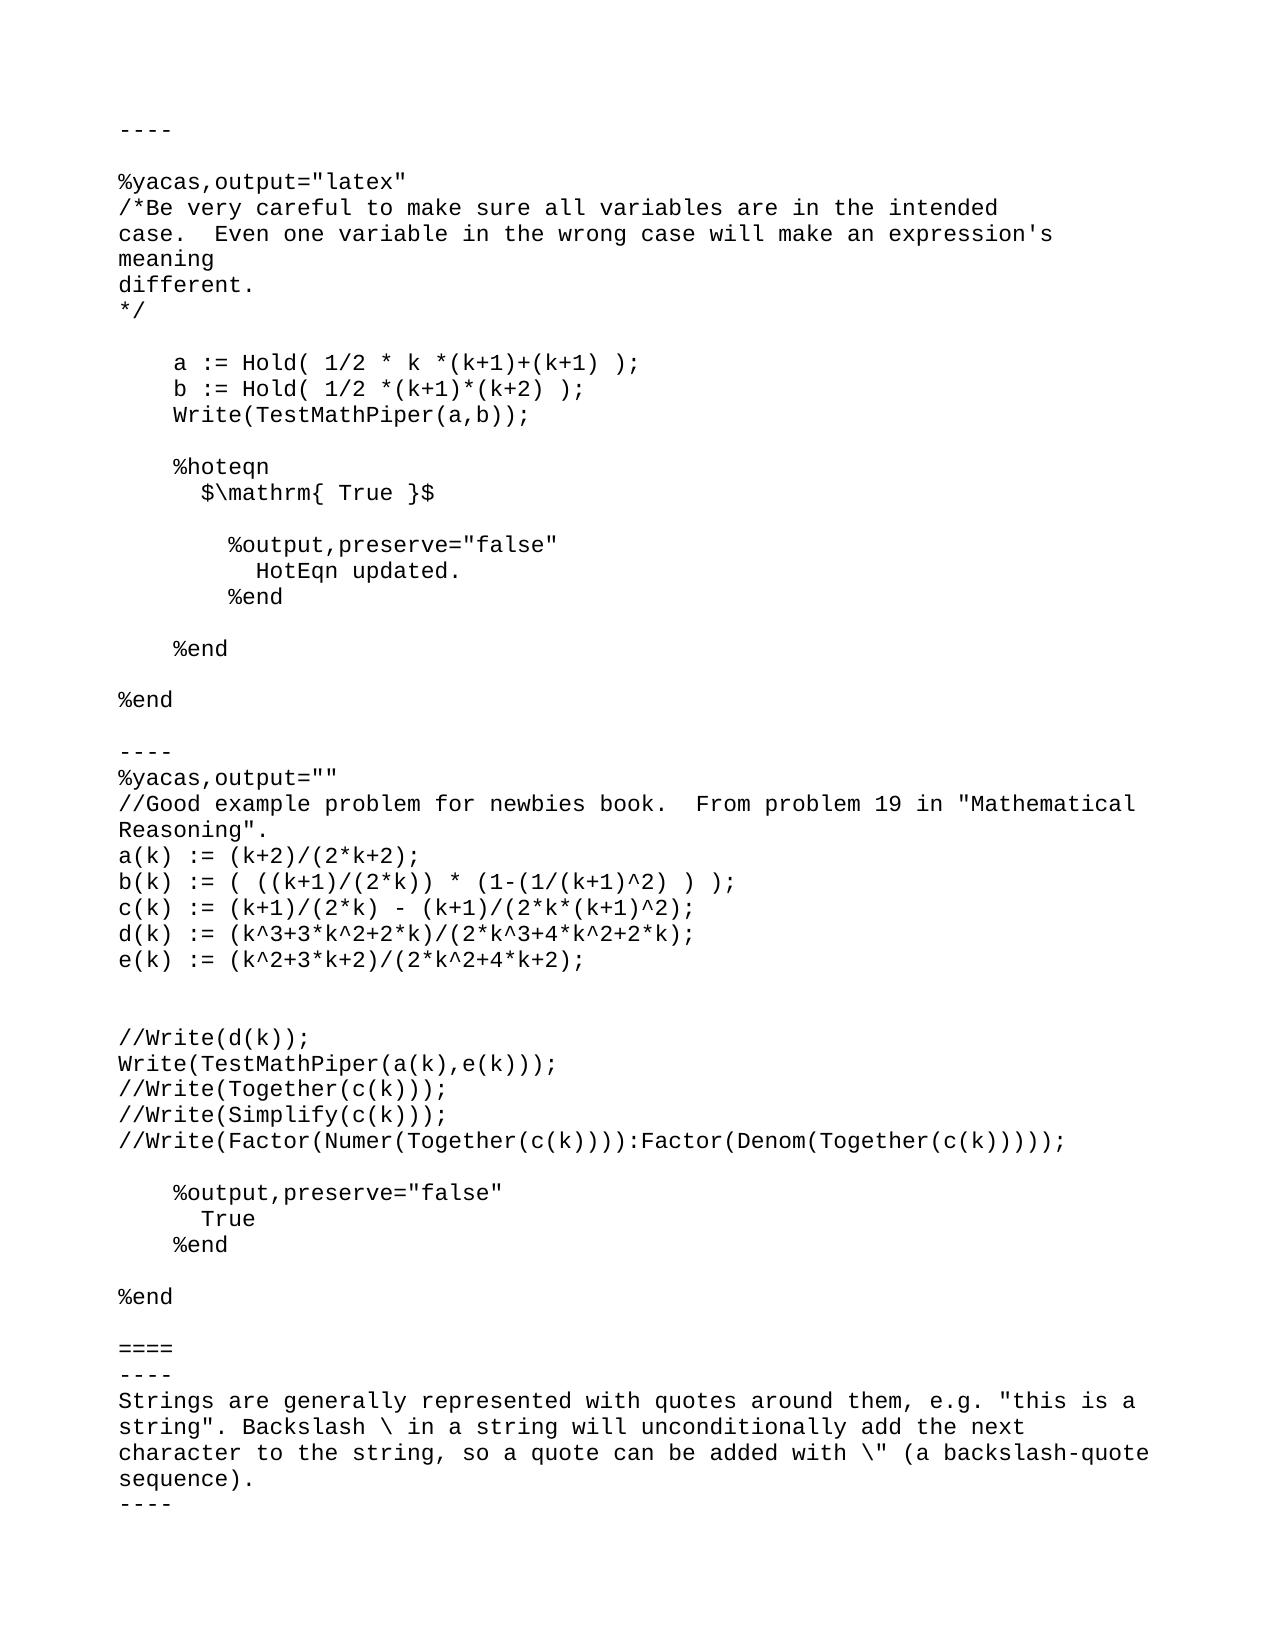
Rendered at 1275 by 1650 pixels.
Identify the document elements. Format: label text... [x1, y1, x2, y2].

text //Write(Factor(Numer(Together(c(k)))):Factor(Denom(Together(c(k))))); [118, 1130, 1157, 1156]
text %yacas,output="latex" [118, 170, 1157, 196]
text c(k) := (k+1)/(2*k) - (k+1)/(2*k*(k+1)^2); [118, 896, 1157, 922]
text Write(TestMathPiper(a(k),e(k))); [118, 1052, 1157, 1078]
text different. [118, 274, 1157, 300]
text ==== [118, 1337, 1157, 1363]
text True [118, 1207, 1157, 1233]
text Write(TestMathPiper(a,b)); [118, 403, 1157, 429]
text e(k) := (k^2+3*k+2)/(2*k^2+4*k+2); [118, 948, 1157, 974]
text Strings are generally represented with quotes around them, e.g. "this is a string". Backslash \ in a string will unconditionally add the next character to the string, so a quote can be added with \" (a backslash-quote sequence). [118, 1389, 1157, 1493]
text a := Hold( 1/2 * k *(k+1)+(k+1) ); [118, 352, 1157, 377]
text ---- [118, 1493, 1157, 1519]
text $\mathrm{ True }$ [118, 481, 1157, 507]
text %output,preserve="false" [118, 1182, 1157, 1207]
text ---- [118, 1363, 1157, 1389]
text d(k) := (k^3+3*k^2+2*k)/(2*k^3+4*k^2+2*k); [118, 922, 1157, 948]
text case. Even one variable in the wrong case will make an expression's meaning [118, 222, 1157, 274]
text %end [118, 1285, 1157, 1311]
text b(k) := ( ((k+1)/(2*k)) * (1-(1/(k+1)^2) ) ); [118, 870, 1157, 896]
text a(k) := (k+2)/(2*k+2); [118, 844, 1157, 870]
text //Write(Together(c(k))); [118, 1078, 1157, 1104]
text ---- [118, 741, 1157, 767]
text //Good example problem for newbies book. From problem 19 in "Mathematical Reasoning". [118, 792, 1157, 844]
text ---- [118, 118, 1157, 144]
text /*Be very careful to make sure all variables are in the intended [118, 196, 1157, 222]
text HotEqn updated. [118, 559, 1157, 585]
text %end [118, 637, 1157, 663]
text %hoteqn [118, 455, 1157, 481]
text %end [118, 585, 1157, 611]
text b := Hold( 1/2 *(k+1)*(k+2) ); [118, 377, 1157, 403]
text %end [118, 1233, 1157, 1259]
text //Write(Simplify(c(k))); [118, 1104, 1157, 1130]
text */ [118, 300, 1157, 326]
text %yacas,output="" [118, 767, 1157, 792]
text %output,preserve="false" [118, 533, 1157, 559]
text //Write(d(k)); [118, 1026, 1157, 1052]
text %end [118, 689, 1157, 715]
